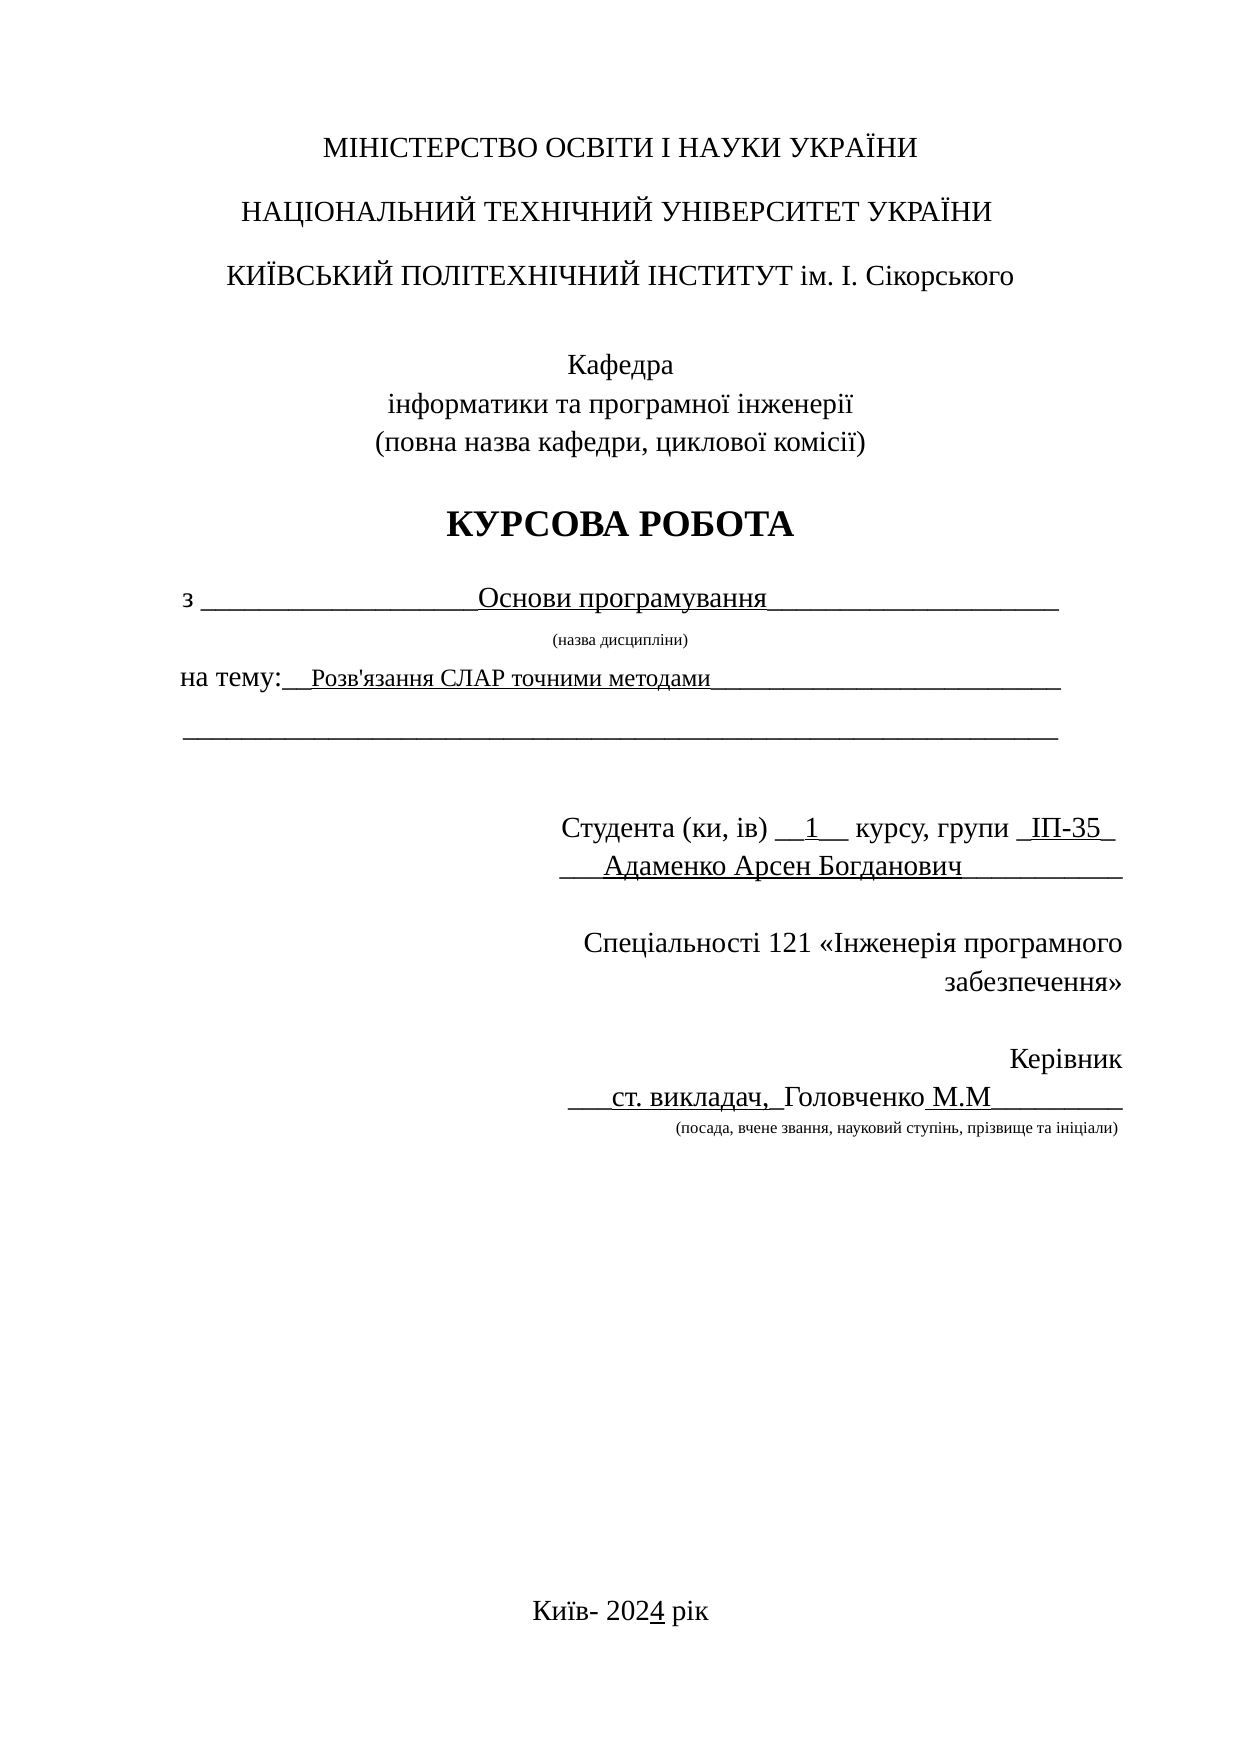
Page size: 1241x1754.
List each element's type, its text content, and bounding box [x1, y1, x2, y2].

text Кафедра [118, 347, 1122, 381]
text ___Адаменко Арсен Богданович___________ [428, 848, 1122, 882]
text КУРСОВА РОБОТА [118, 501, 1122, 544]
text НАЦІОНАЛЬНИЙ ТЕХНІЧНИЙ УНІВЕРСИТЕТ УКРАЇНИ [118, 194, 1122, 228]
text інформатики та програмної інженерії [118, 386, 1122, 419]
text Керівник [428, 1041, 1122, 1074]
text (назва дисципліни) [118, 630, 1122, 649]
text з ___________________Основи програмування____________________ [118, 580, 1122, 613]
text на тему:__Розв'язання СЛАР точними методами________________________ [118, 659, 1122, 692]
text ___ст. викладач,_Головченко М.М_________ [428, 1079, 1122, 1113]
text Київ- 2024 рік [118, 1593, 1122, 1626]
text (повна назва кафедри, циклової комісії) [118, 424, 1122, 458]
text Спеціальності 121 «Інженерія програмного забезпечення» [428, 925, 1122, 997]
text КИЇВСЬКИЙ ПОЛІТЕХНІЧНИЙ ІНСТИТУТ ім. І. Сікорського [118, 258, 1122, 291]
text ____________________________________________________________ [118, 709, 1122, 743]
text МІНІСТЕРСТВО ОСВІТИ І НАУКИ УКРАЇНИ [118, 131, 1122, 164]
text Студента (ки, ів) __1__ курсу, групи _ІП-35_ [428, 810, 1122, 843]
text (посада, вчене звання, науковий ступінь, прізвище та ініціали) [561, 1118, 1122, 1137]
